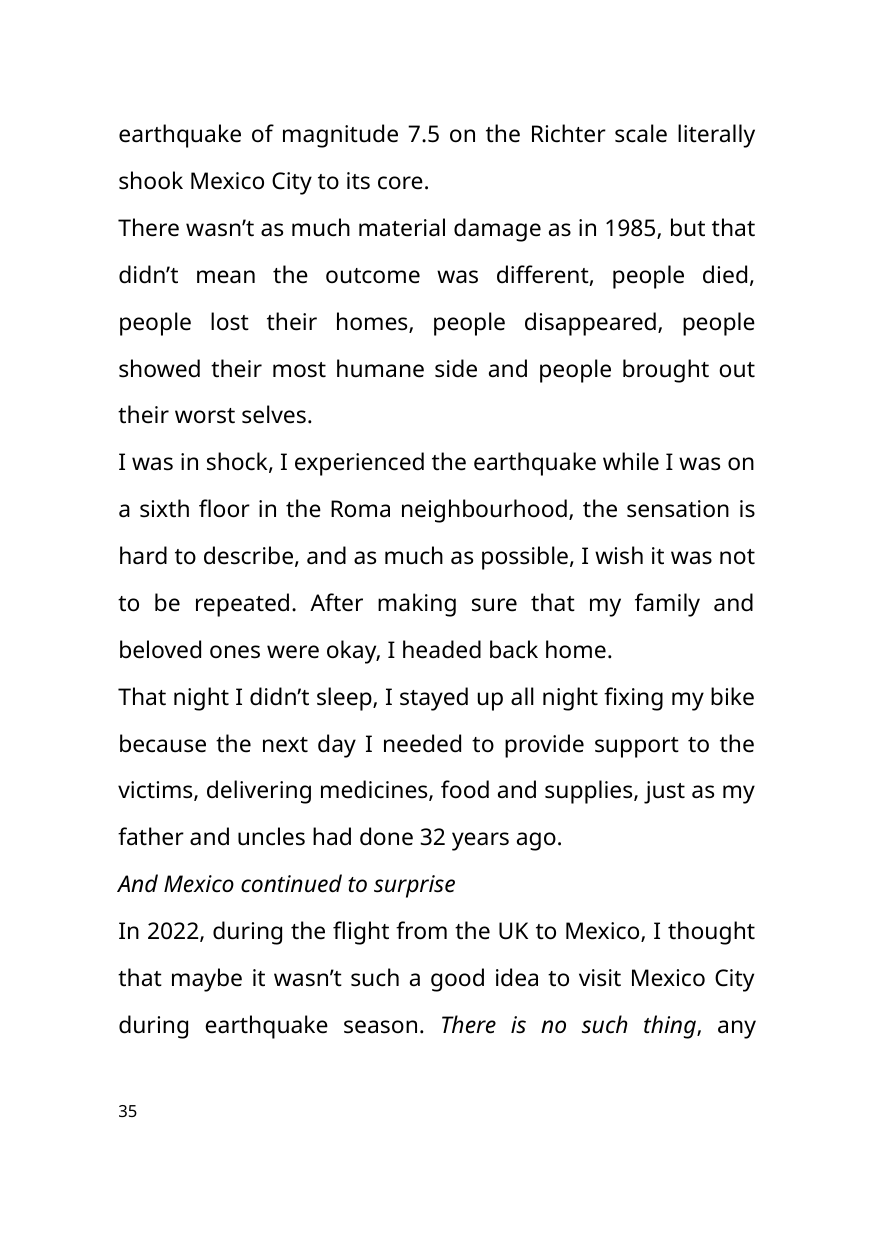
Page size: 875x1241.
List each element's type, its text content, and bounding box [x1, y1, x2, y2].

text That night I didn’t sleep, I stayed up all night fixing my bike because the next day I needed to provide support to the victims, delivering medicines, food and supplies, just as my father and uncles had done 32 years ago. [118, 681, 756, 852]
text And Mexico continued to surprise [118, 868, 756, 899]
text There wasn’t as much material damage as in 1985, but that didn’t mean the outcome was different, people died, people lost their homes, people disappeared, people showed their most humane side and people brought out their worst selves. [118, 212, 756, 431]
text earthquake of magnitude 7.5 on the Richter scale literally shook Mexico City to its core. [118, 118, 756, 196]
text In 2022, during the flight from the UK to Mexico, I thought that maybe it wasn’t such a good idea to visit Mexico City during earthquake season. There is no such thing, any [118, 915, 756, 1040]
text I was in shock, I experienced the earthquake while I was on a sixth floor in the Roma neighbourhood, the sensation is hard to describe, and as much as possible, I wish it was not to be repeated. After making sure that my family and beloved ones were okay, I headed back home. [118, 446, 756, 665]
